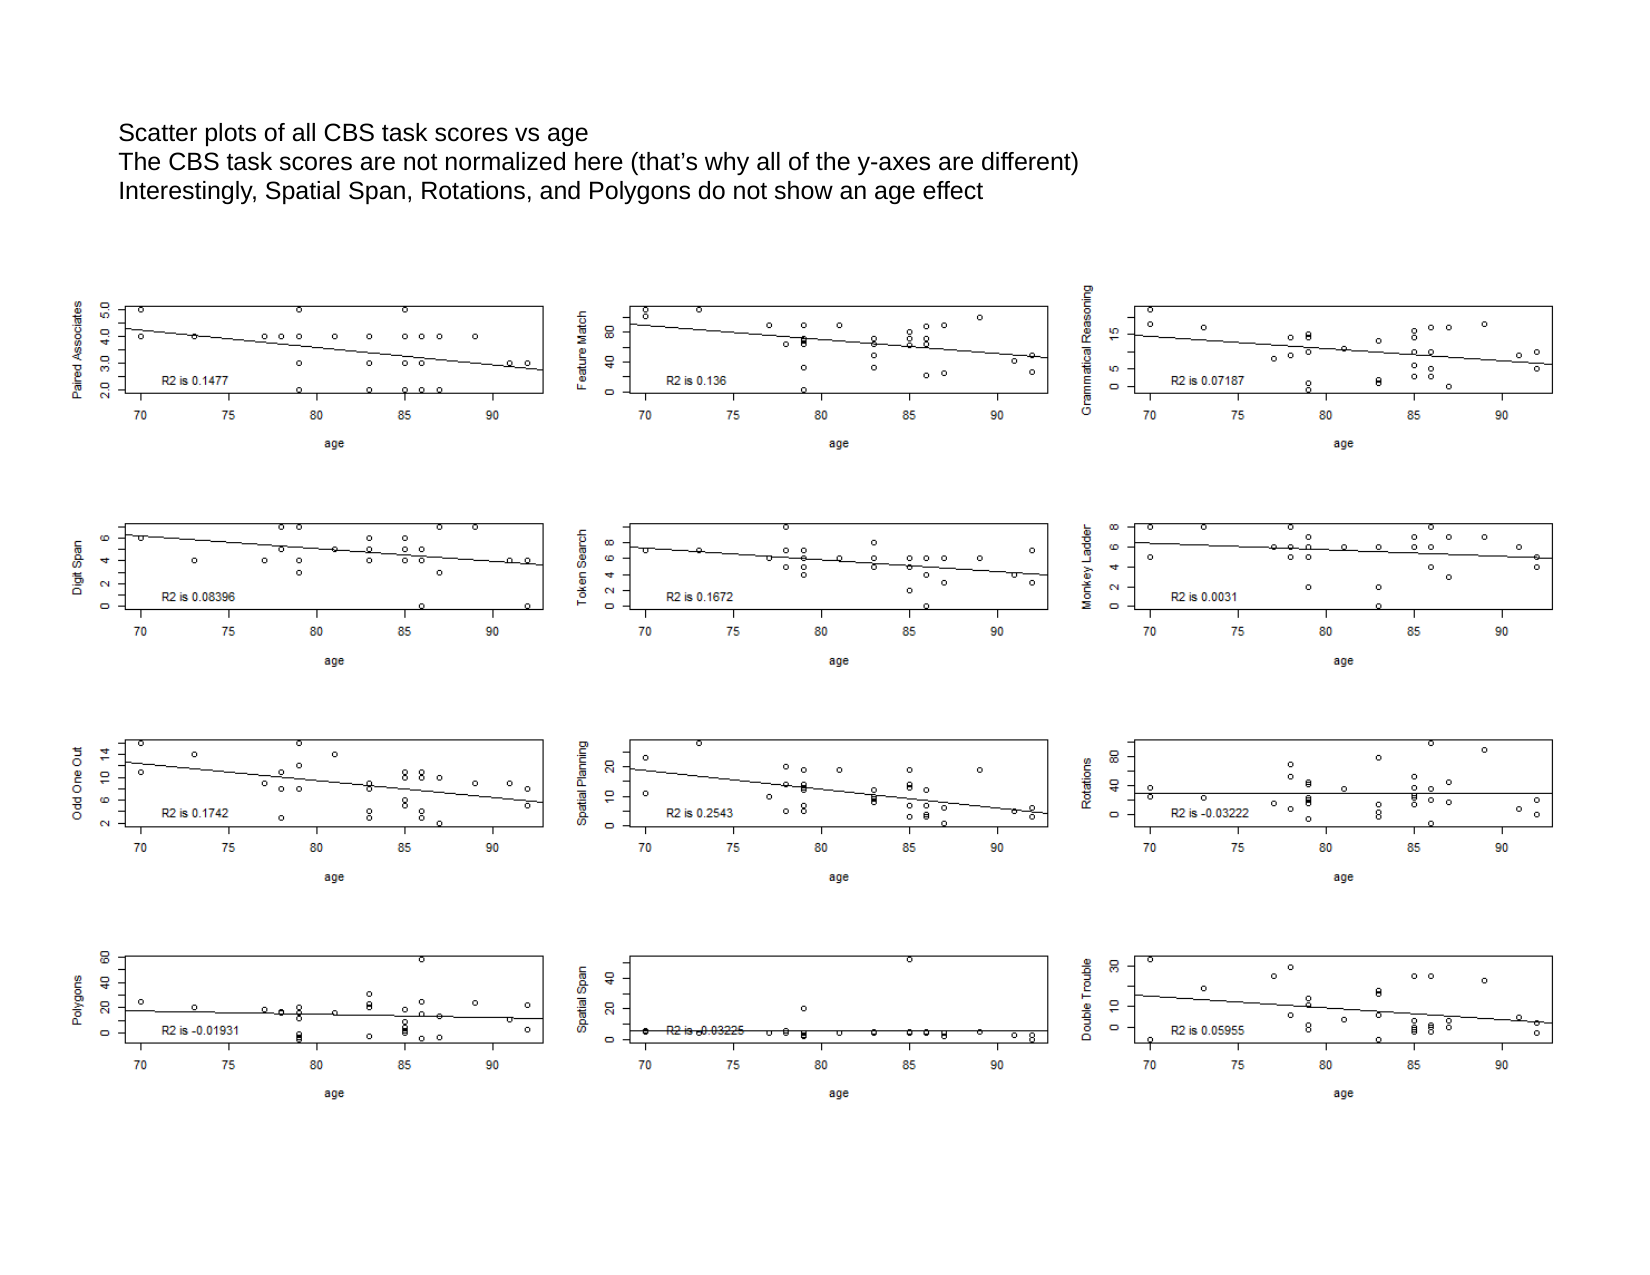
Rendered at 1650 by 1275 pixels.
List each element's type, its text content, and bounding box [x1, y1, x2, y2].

picture [68, 249, 1582, 1115]
text Interestingly, Spatial Span, Rotations, and Polygons do not show an age effect [118, 176, 1532, 204]
text The CBS task scores are not normalized here (that’s why all of the y-axes are different) [118, 147, 1532, 176]
text Scatter plots of all CBS task scores vs age [118, 118, 1532, 147]
